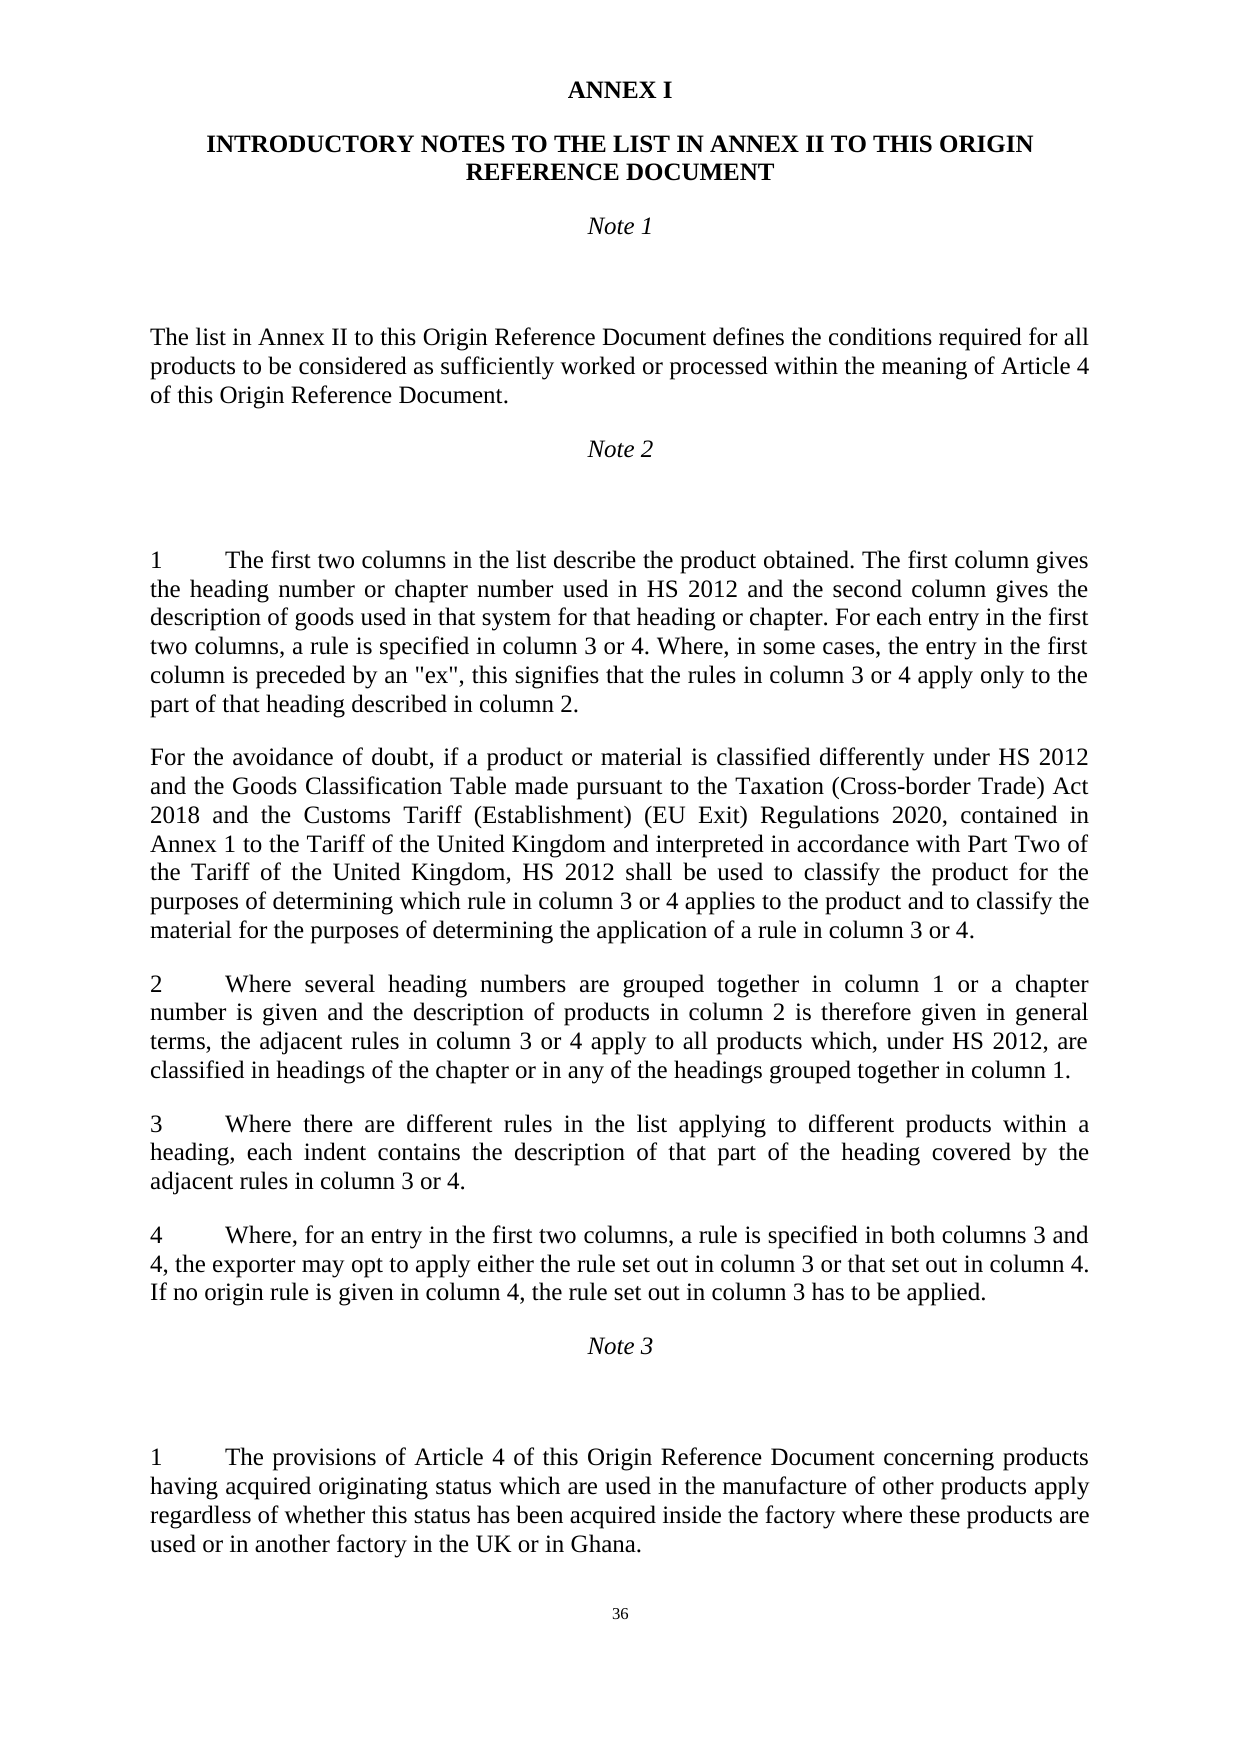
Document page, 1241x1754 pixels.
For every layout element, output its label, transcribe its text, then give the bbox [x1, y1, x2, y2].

list Where several heading numbers are grouped together in column 1 or a chapter number is given and the description of products in column 2 is therefore given in general terms, the adjacent rules in column 3 or 4 apply to all products which, under HS 2012, are classified in headings of the chapter or in any of the headings grouped together in column 1. [150, 969, 1090, 1084]
list Where, for an entry in the first two columns, a rule is specified in both columns 3 and 4, the exporter may opt to apply either the rule set out in column 3 or that set out in column 4. If no origin rule is given in column 4, the rule set out in column 3 has to be applied. [150, 1220, 1090, 1306]
text ANNEX I [150, 75, 1090, 104]
text INTRODUCTORY NOTES TO THE LIST IN ANNEX II TO THIS ORIGIN REFERENCE DOCUMENT [150, 129, 1090, 186]
text The list in Annex II to this Origin Reference Document defines the conditions required for all products to be considered as sufficiently worked or processed within the meaning of Article 4 of this Origin Reference Document. [150, 322, 1090, 409]
list Where there are different rules in the list applying to different products within a heading, each indent contains the description of that part of the heading covered by the adjacent rules in column 3 or 4. [150, 1109, 1090, 1195]
list The provisions of Article 4 of this Origin Reference Document concerning products having acquired originating status which are used in the manufacture of other products apply regardless of whether this status has been acquired inside the factory where these products are used or in another factory in the UK or in Ghana. [150, 1442, 1090, 1557]
text For the avoidance of doubt, if a product or material is classified differently under HS 2012 and the Goods Classification Table made pursuant to the Taxation (Cross-border Trade) Act 2018 and the Customs Tariff (Establishment) (EU Exit) Regulations 2020, contained in Annex 1 to the Tariff of the United Kingdom and interpreted in accordance with Part Two of the Tariff of the United Kingdom, HS 2012 shall be used to classify the product for the purposes of determining which rule in column 3 or 4 applies to the product and to classify the material for the purposes of determining the application of a rule in column 3 or 4. [150, 742, 1090, 944]
list The first two columns in the list describe the product obtained. The first column gives the heading number or chapter number used in HS 2012 and the second column gives the description of goods used in that system for that heading or chapter. For each entry in the first two columns, a rule is specified in column 3 or 4. Where, in some cases, the entry in the first column is preceded by an "ex", this signifies that the rules in column 3 or 4 apply only to the part of that heading described in column 2. [150, 545, 1090, 717]
